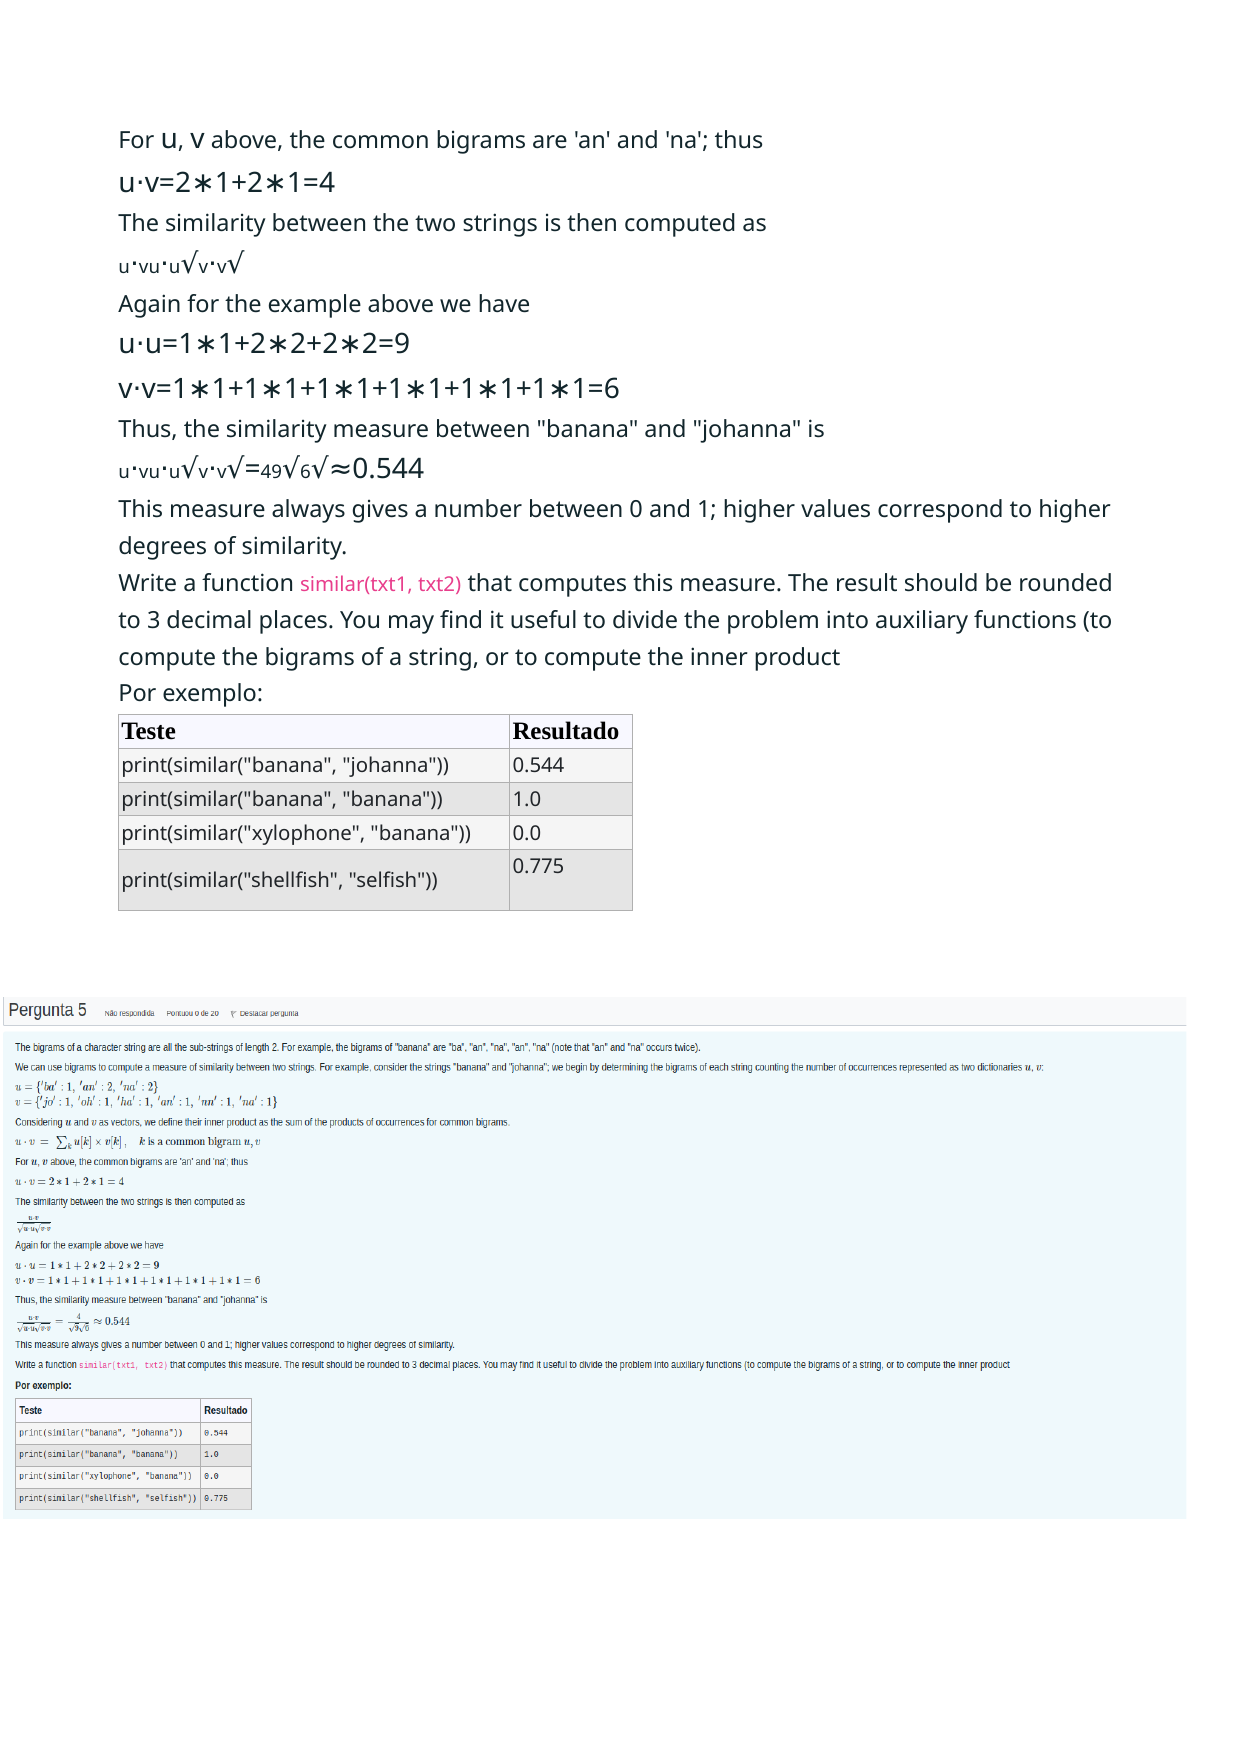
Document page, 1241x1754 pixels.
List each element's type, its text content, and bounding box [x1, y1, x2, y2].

text Thus, the similarity measure between "banana" and "johanna" is [118, 412, 1122, 444]
text The similarity between the two strings is then computed as [118, 206, 1122, 238]
table_cell print(similar("banana", "banana")) [119, 783, 509, 815]
text Again for the example above we have [118, 287, 1122, 319]
text u⋅u=1∗1+2∗2+2∗2=9 v⋅v=1∗1+1∗1+1∗1+1∗1+1∗1+1∗1=6 [118, 324, 1122, 406]
text u⋅vu⋅u√v⋅v√=49√6√≈0.544 [118, 449, 1122, 487]
text u⋅vu⋅u√v⋅v√ [118, 243, 1122, 281]
table_header Resultado [510, 715, 632, 748]
text This measure always gives a number between 0 and 1; higher values correspond to higher degrees of similarity. [118, 493, 1122, 562]
table_header Teste [119, 715, 509, 748]
table_cell 0.544 [510, 749, 632, 782]
table_cell 1.0 [510, 783, 632, 815]
table_cell print(similar("banana", "johanna")) [119, 749, 509, 782]
table_cell print(similar("shellfish", "selfish")) [119, 850, 509, 910]
text Write a function similar(txt1, txt2) that computes this measure. The result should be rounded to 3 decimal places. You may find it useful to divide the problem into auxiliary functions (to compute the bigrams of a string, or to compute the inner product [118, 566, 1122, 672]
table_cell print(similar("xylophone", "banana")) [119, 816, 509, 849]
text u⋅v=2∗1+2∗1=4 [118, 162, 1122, 201]
text Por exemplo: [118, 677, 1122, 709]
text For u, v above, the common bigrams are 'an' and 'na'; thus [118, 118, 1122, 156]
picture [0, 997, 1187, 1519]
table_cell 0.775 [510, 850, 632, 910]
table_cell 0.0 [510, 816, 632, 849]
